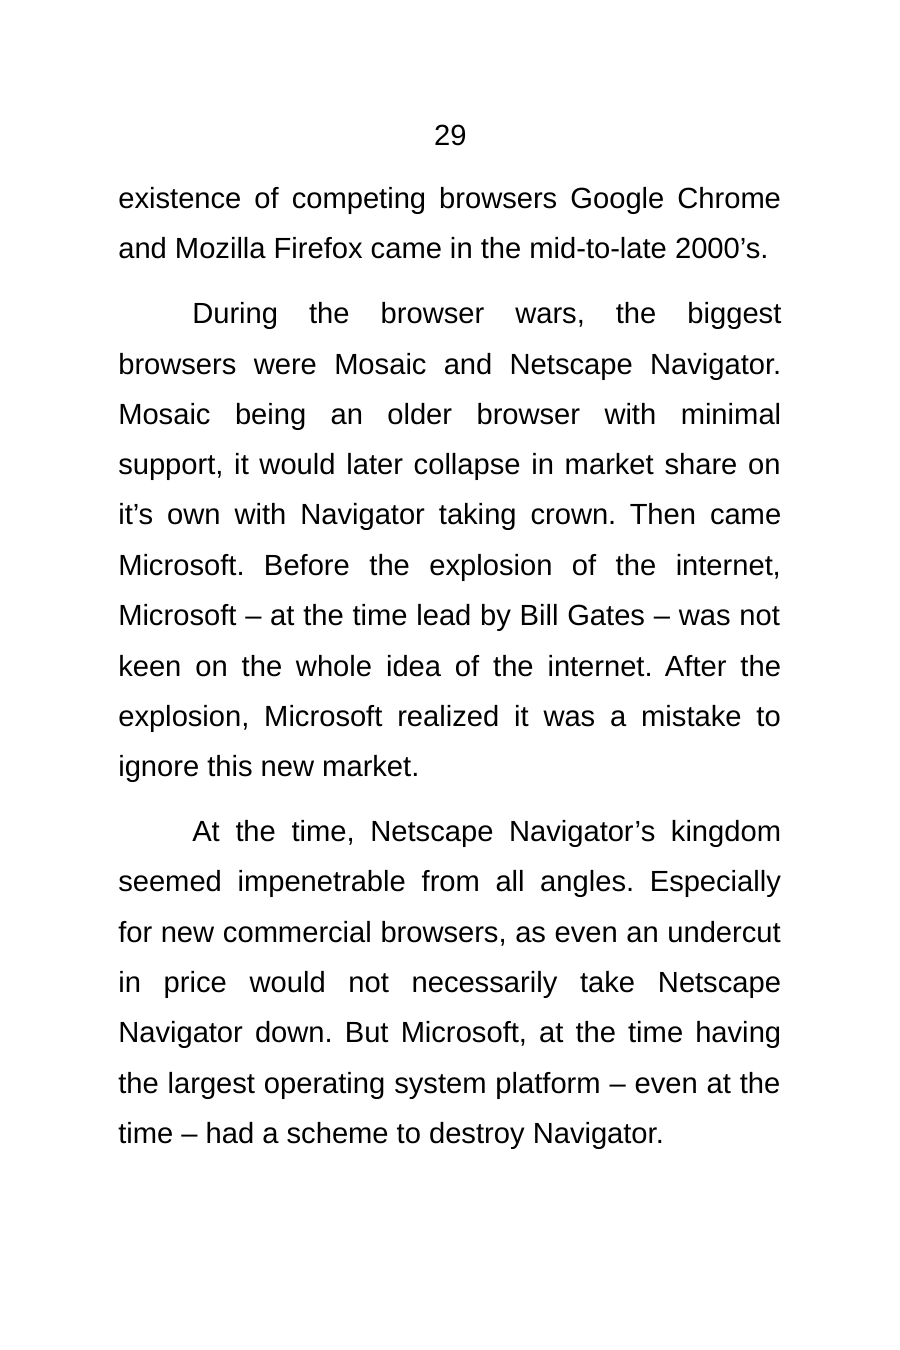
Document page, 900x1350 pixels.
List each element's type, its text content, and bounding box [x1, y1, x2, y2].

text existence of competing browsers Google Chrome and Mozilla Firefox came in the mid-to-late 2000’s. [118, 181, 782, 265]
text During the browser wars, the biggest browsers were Mosaic and Netscape Navigator. Mosaic being an older browser with minimal support, it would later collapse in market share on it’s own with Navigator taking crown. Then came Microsoft. Before the explosion of the internet, Microsoft – at the time lead by Bill Gates – was not keen on the whole idea of the internet. After the explosion, Microsoft realized it was a mistake to ignore this new market. [118, 296, 782, 783]
text At the time, Netscape Navigator’s kingdom seemed impenetrable from all angles. Especially for new commercial browsers, as even an undercut in price would not necessarily take Netscape Navigator down. But Microsoft, at the time having the largest operating system platform – even at the time – had a scheme to destroy Navigator. [118, 814, 782, 1149]
